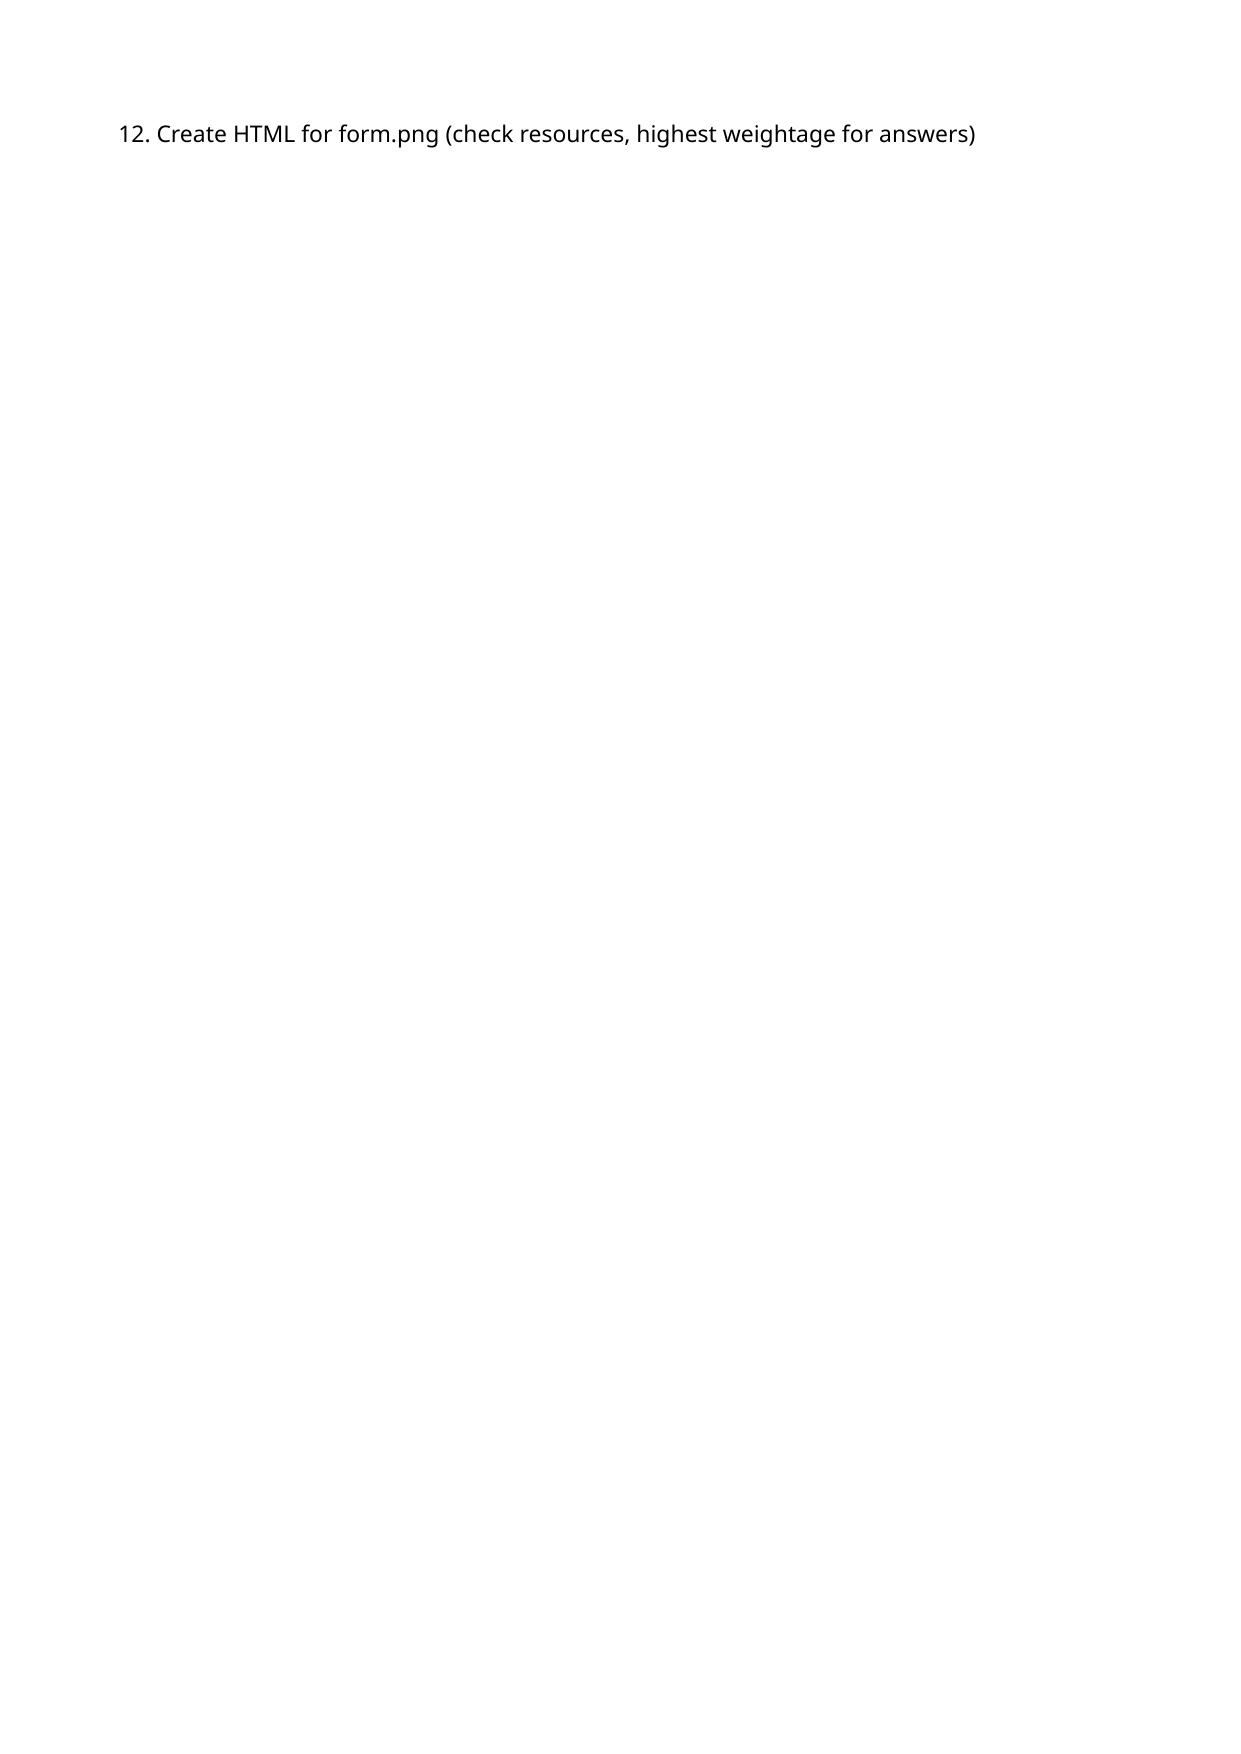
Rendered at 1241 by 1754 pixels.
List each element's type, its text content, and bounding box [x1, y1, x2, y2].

text 12. Create HTML for form.png (check resources, highest weightage for answers) [118, 118, 1122, 149]
